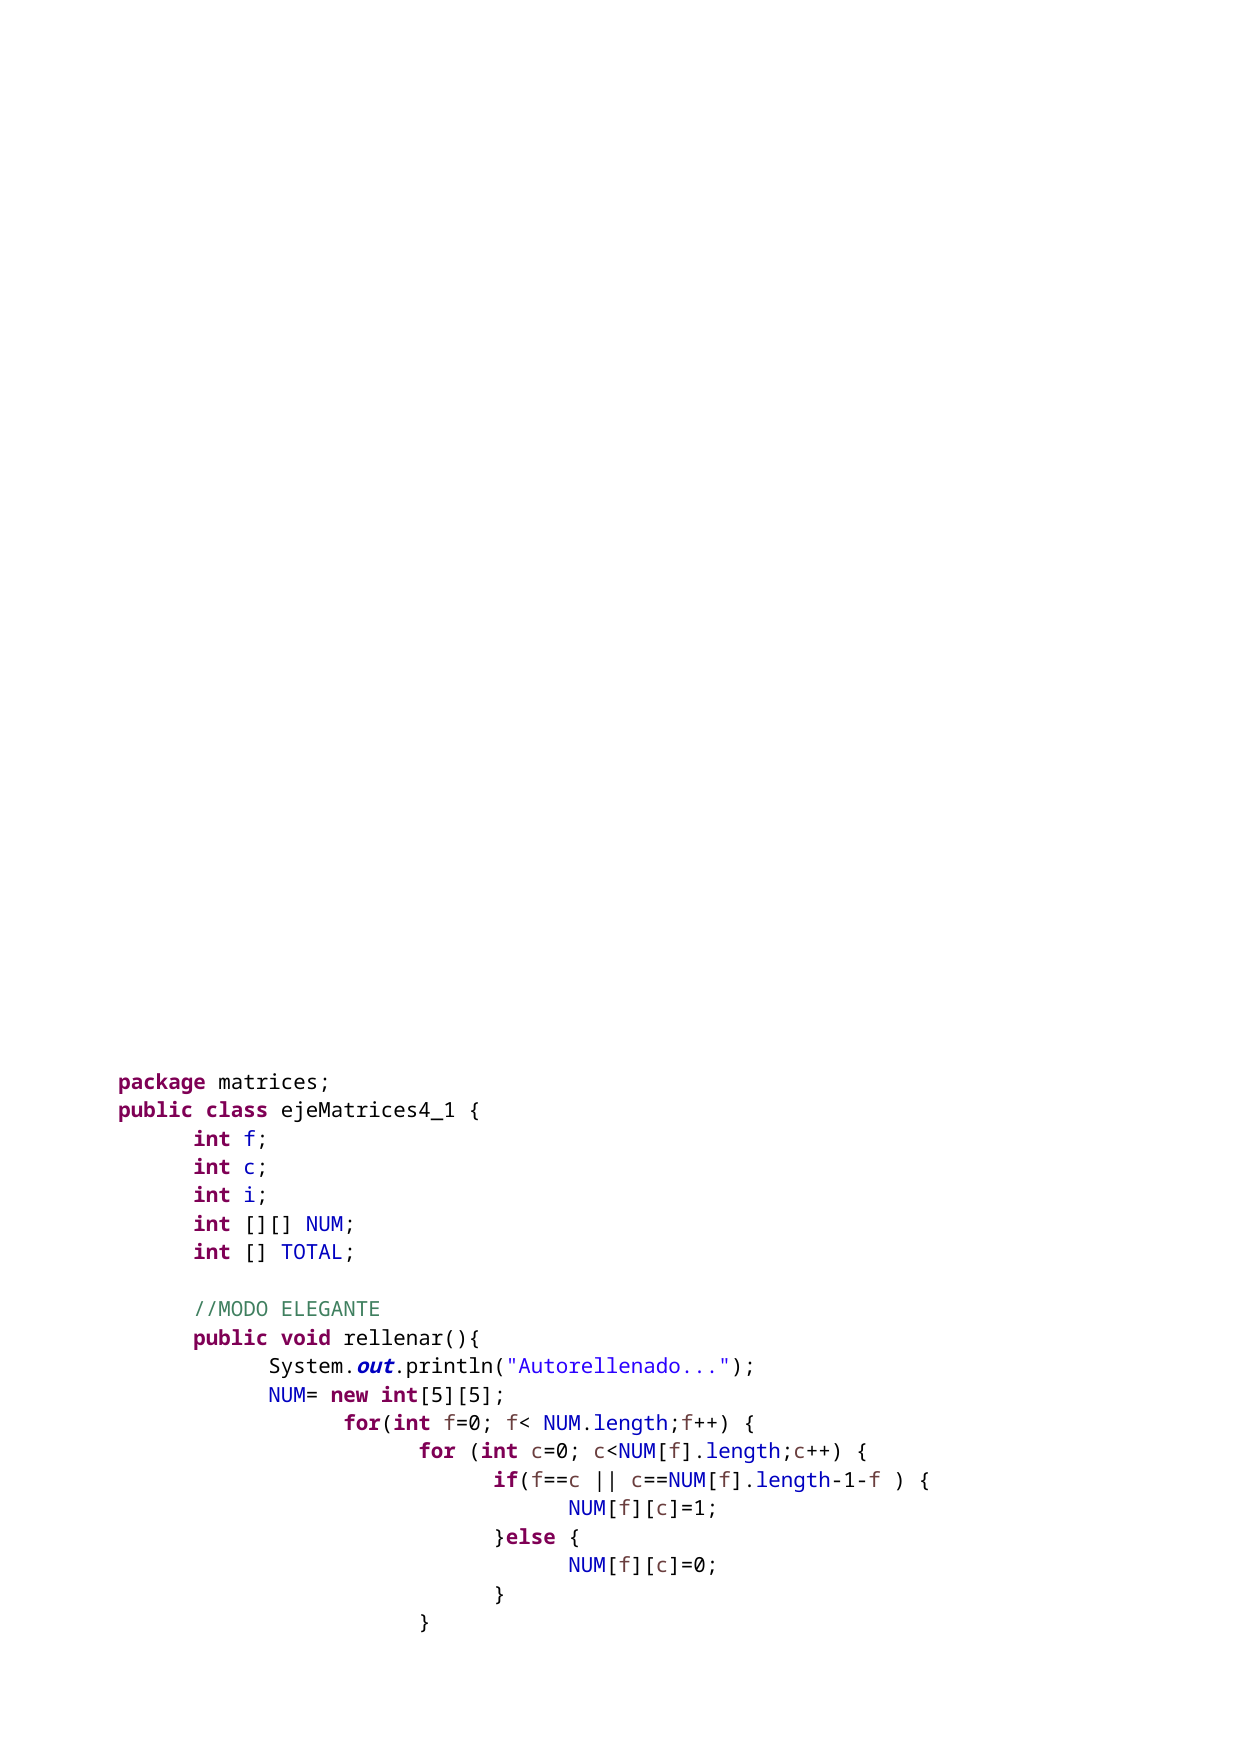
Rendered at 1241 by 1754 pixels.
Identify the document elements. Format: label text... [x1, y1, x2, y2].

text //MODO ELEGANTE [118, 1294, 1122, 1323]
text int [][] NUM; [118, 1209, 1122, 1237]
text int c; [118, 1152, 1122, 1181]
text } [118, 1607, 1122, 1636]
text int f; [118, 1124, 1122, 1152]
text NUM[f][c]=1; [118, 1493, 1122, 1522]
text int i; [118, 1181, 1122, 1209]
text int [] TOTAL; [118, 1237, 1122, 1266]
text NUM= new int[5][5]; [118, 1380, 1122, 1408]
text }else { [118, 1522, 1122, 1550]
text System.out.println("Autorellenado..."); [118, 1351, 1122, 1380]
text for (int c=0; c<NUM[f].length;c++) { [118, 1437, 1122, 1465]
text } [118, 1579, 1122, 1607]
text for(int f=0; f< NUM.length;f++) { [118, 1408, 1122, 1437]
text package matrices; [118, 1067, 1122, 1095]
text public class ejeMatrices4_1 { [118, 1095, 1122, 1124]
text NUM[f][c]=0; [118, 1550, 1122, 1579]
text public void rellenar(){ [118, 1323, 1122, 1351]
text if(f==c || c==NUM[f].length-1-f ) { [118, 1465, 1122, 1493]
